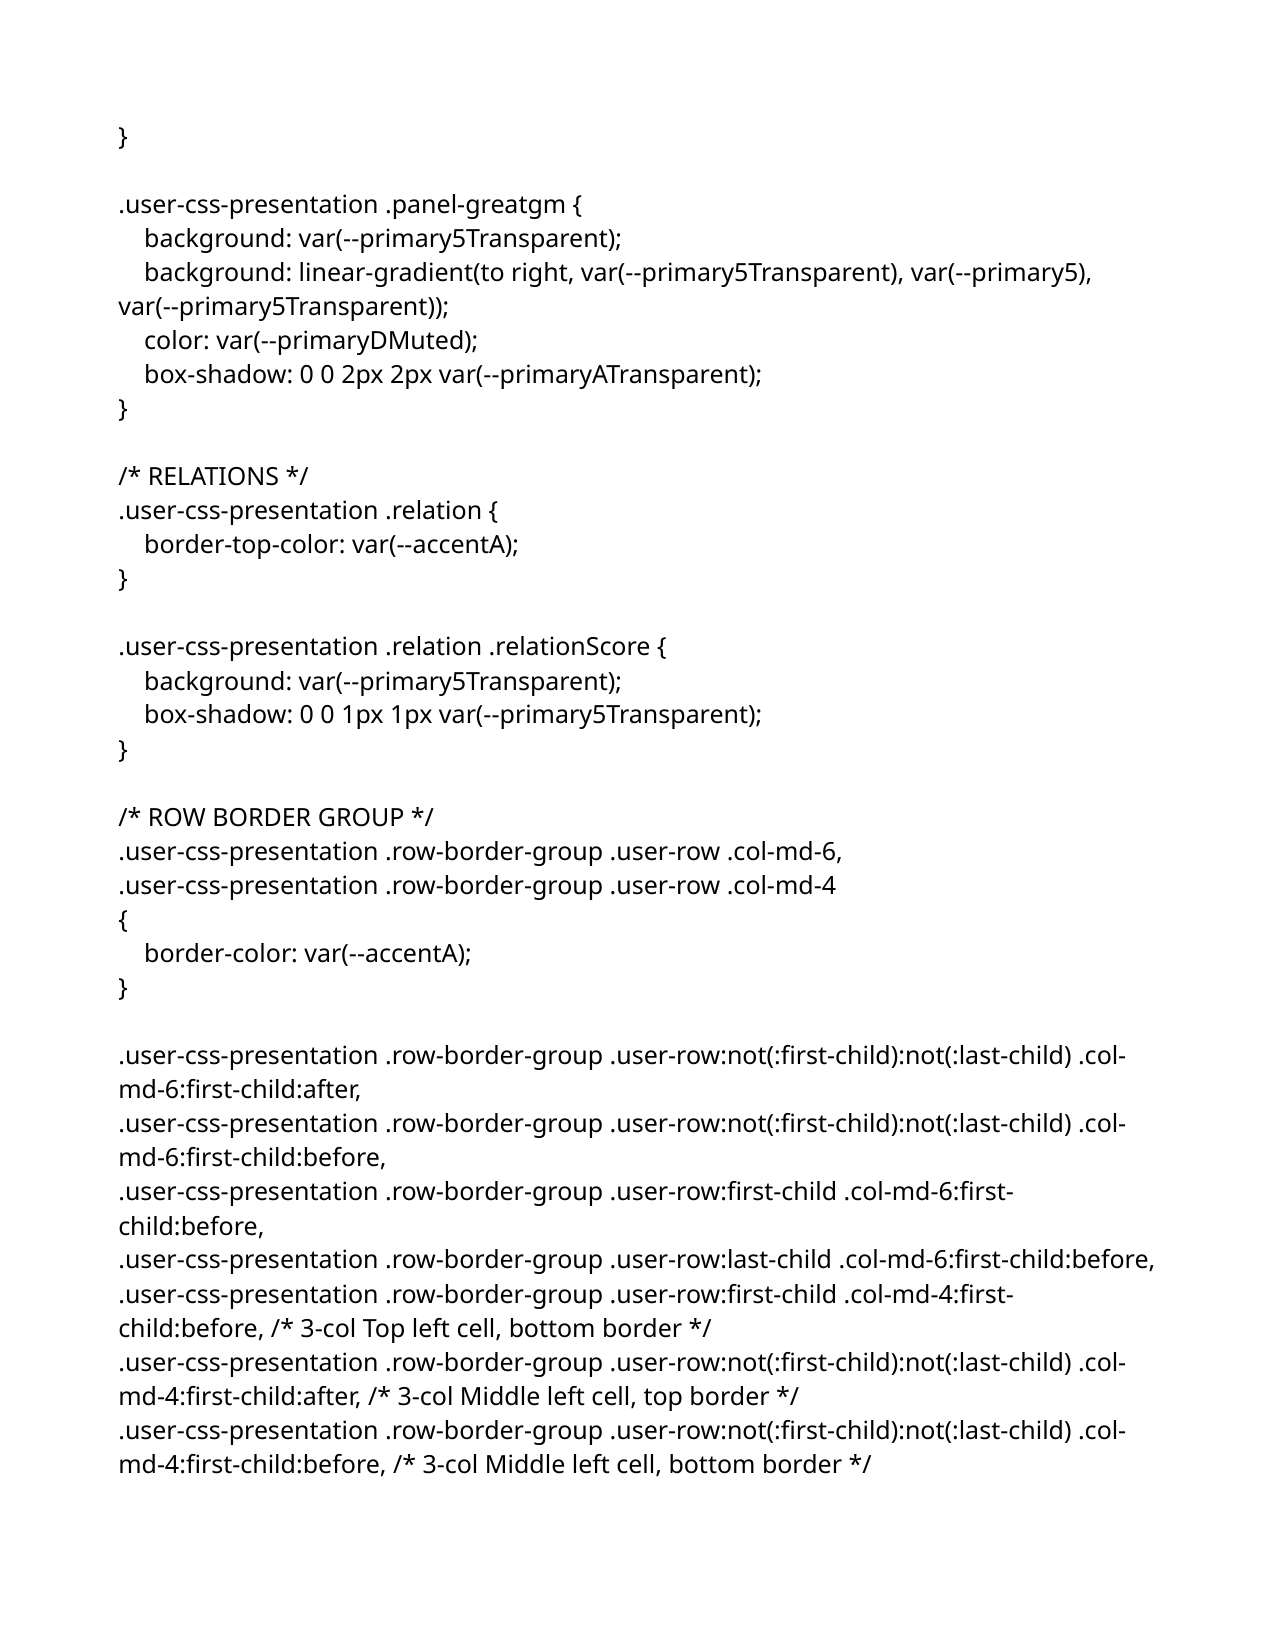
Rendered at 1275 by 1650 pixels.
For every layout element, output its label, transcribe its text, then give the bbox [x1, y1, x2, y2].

text border-top-color: var(--accentA); [118, 527, 1157, 561]
text .user-css-presentation .relation { [118, 493, 1157, 527]
text .user-css-presentation .row-border-group .user-row:not(:first-child):not(:last-child) .col-md-4:first-child:before, /* 3-col Middle left cell, bottom border */ [118, 1412, 1157, 1481]
text .user-css-presentation .row-border-group .user-row .col-md-6, [118, 833, 1157, 867]
text .user-css-presentation .row-border-group .user-row .col-md-4 [118, 867, 1157, 902]
text border-color: var(--accentA); [118, 936, 1157, 970]
text } [118, 118, 1157, 152]
text background: var(--primary5Transparent); [118, 220, 1157, 254]
text } [118, 970, 1157, 1004]
text .user-css-presentation .row-border-group .user-row:not(:first-child):not(:last-child) .col-md-6:first-child:after, [118, 1038, 1157, 1106]
text color: var(--primaryDMuted); [118, 322, 1157, 357]
text /* ROW BORDER GROUP */ [118, 799, 1157, 833]
text .user-css-presentation .row-border-group .user-row:last-child .col-md-6:first-child:before, [118, 1242, 1157, 1276]
text box-shadow: 0 0 2px 2px var(--primaryATransparent); [118, 357, 1157, 391]
text .user-css-presentation .row-border-group .user-row:first-child .col-md-4:first-child:before, /* 3-col Top left cell, bottom border */ [118, 1276, 1157, 1344]
text background: var(--primary5Transparent); [118, 663, 1157, 697]
text /* RELATIONS */ [118, 459, 1157, 493]
text { [118, 902, 1157, 936]
text background: linear-gradient(to right, var(--primary5Transparent), var(--primary5), var(--primary5Transparent)); [118, 254, 1157, 322]
text } [118, 391, 1157, 425]
text .user-css-presentation .relation .relationScore { [118, 629, 1157, 663]
text .user-css-presentation .row-border-group .user-row:first-child .col-md-6:first-child:before, [118, 1174, 1157, 1242]
text box-shadow: 0 0 1px 1px var(--primary5Transparent); [118, 697, 1157, 731]
text } [118, 561, 1157, 595]
text .user-css-presentation .row-border-group .user-row:not(:first-child):not(:last-child) .col-md-6:first-child:before, [118, 1106, 1157, 1174]
text .user-css-presentation .row-border-group .user-row:not(:first-child):not(:last-child) .col-md-4:first-child:after, /* 3-col Middle left cell, top border */ [118, 1344, 1157, 1412]
text } [118, 731, 1157, 765]
text .user-css-presentation .panel-greatgm { [118, 186, 1157, 220]
